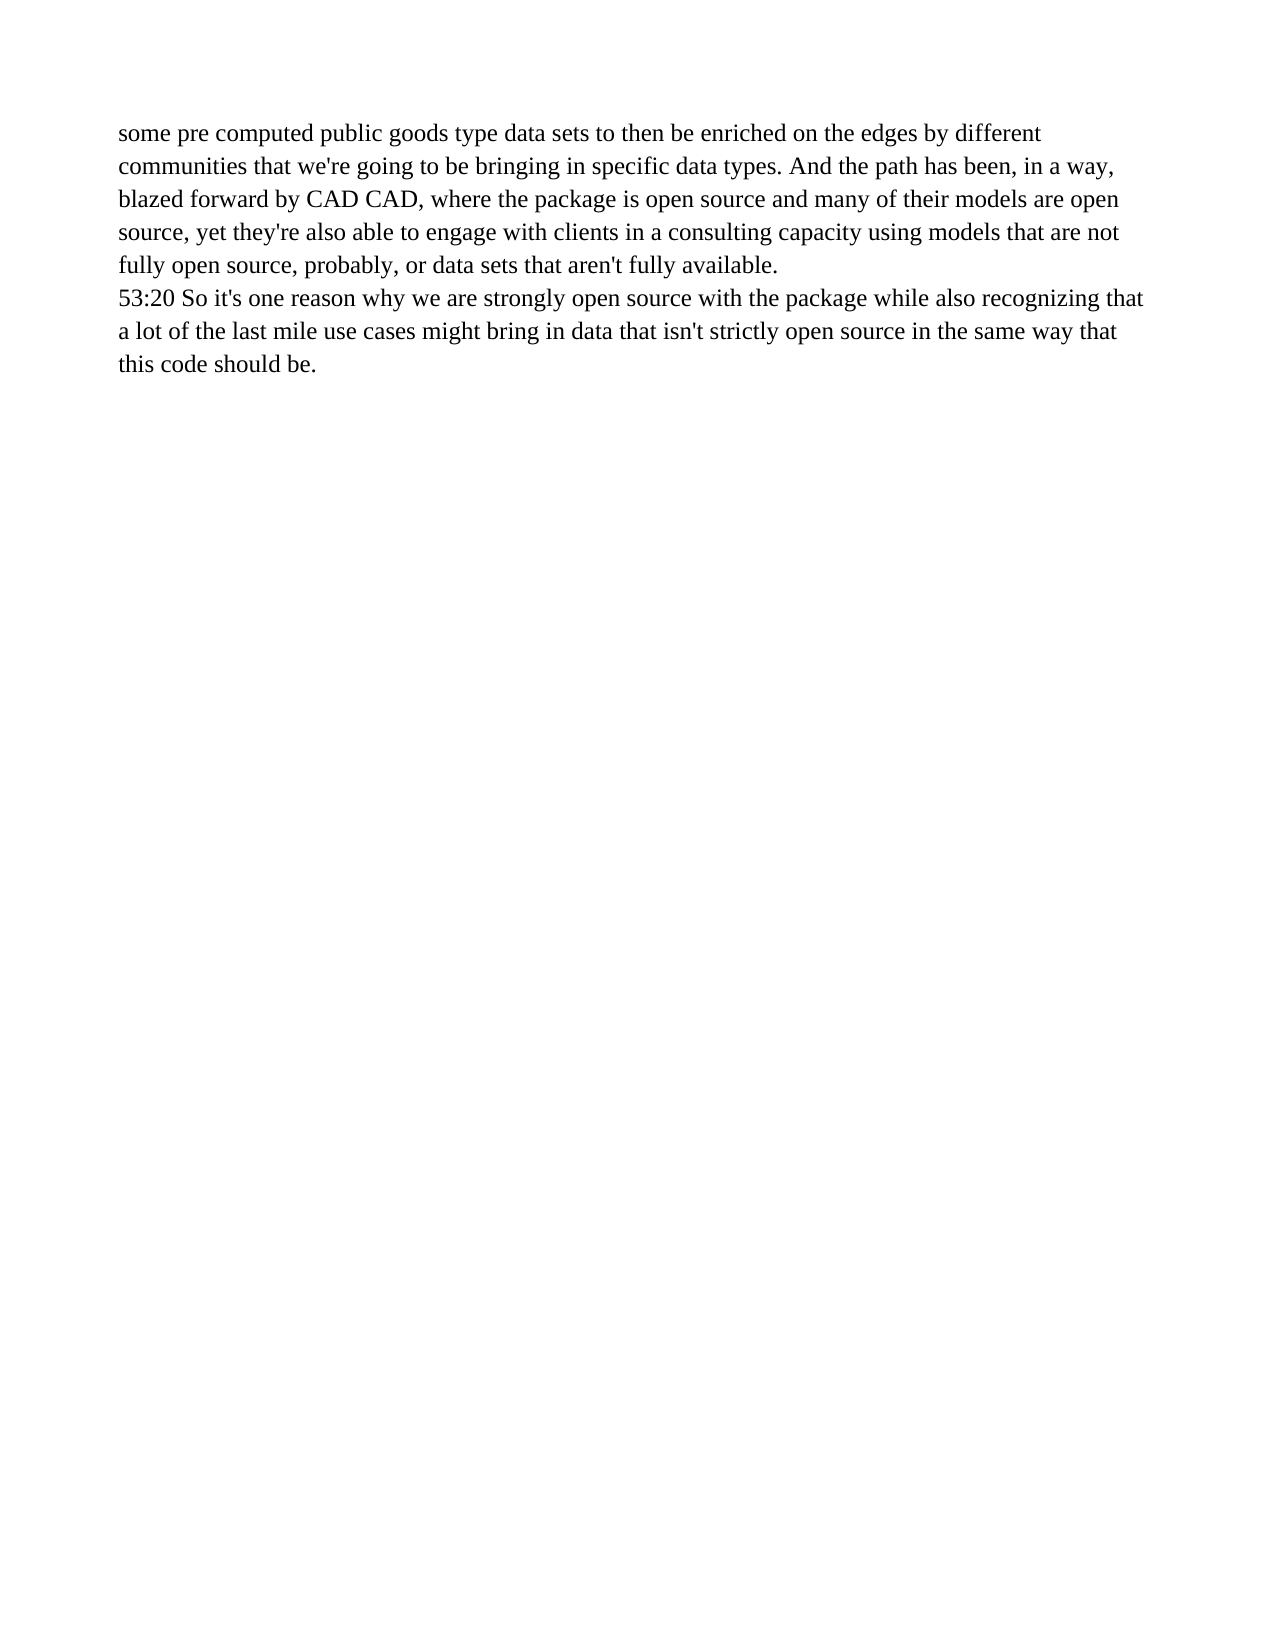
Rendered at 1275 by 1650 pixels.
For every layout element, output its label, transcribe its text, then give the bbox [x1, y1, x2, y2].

text some pre computed public goods type data sets to then be enriched on the edges by different communities that we're going to be bringing in specific data types. And the path has been, in a way, blazed forward by CAD CAD, where the package is open source and many of their models are open source, yet they're also able to engage with clients in a consulting capacity using models that are not fully open source, probably, or data sets that aren't fully available. [118, 118, 1157, 279]
text 53:20 So it's one reason why we are strongly open source with the package while also recognizing that a lot of the last mile use cases might bring in data that isn't strictly open source in the same way that this code should be. [118, 283, 1157, 378]
